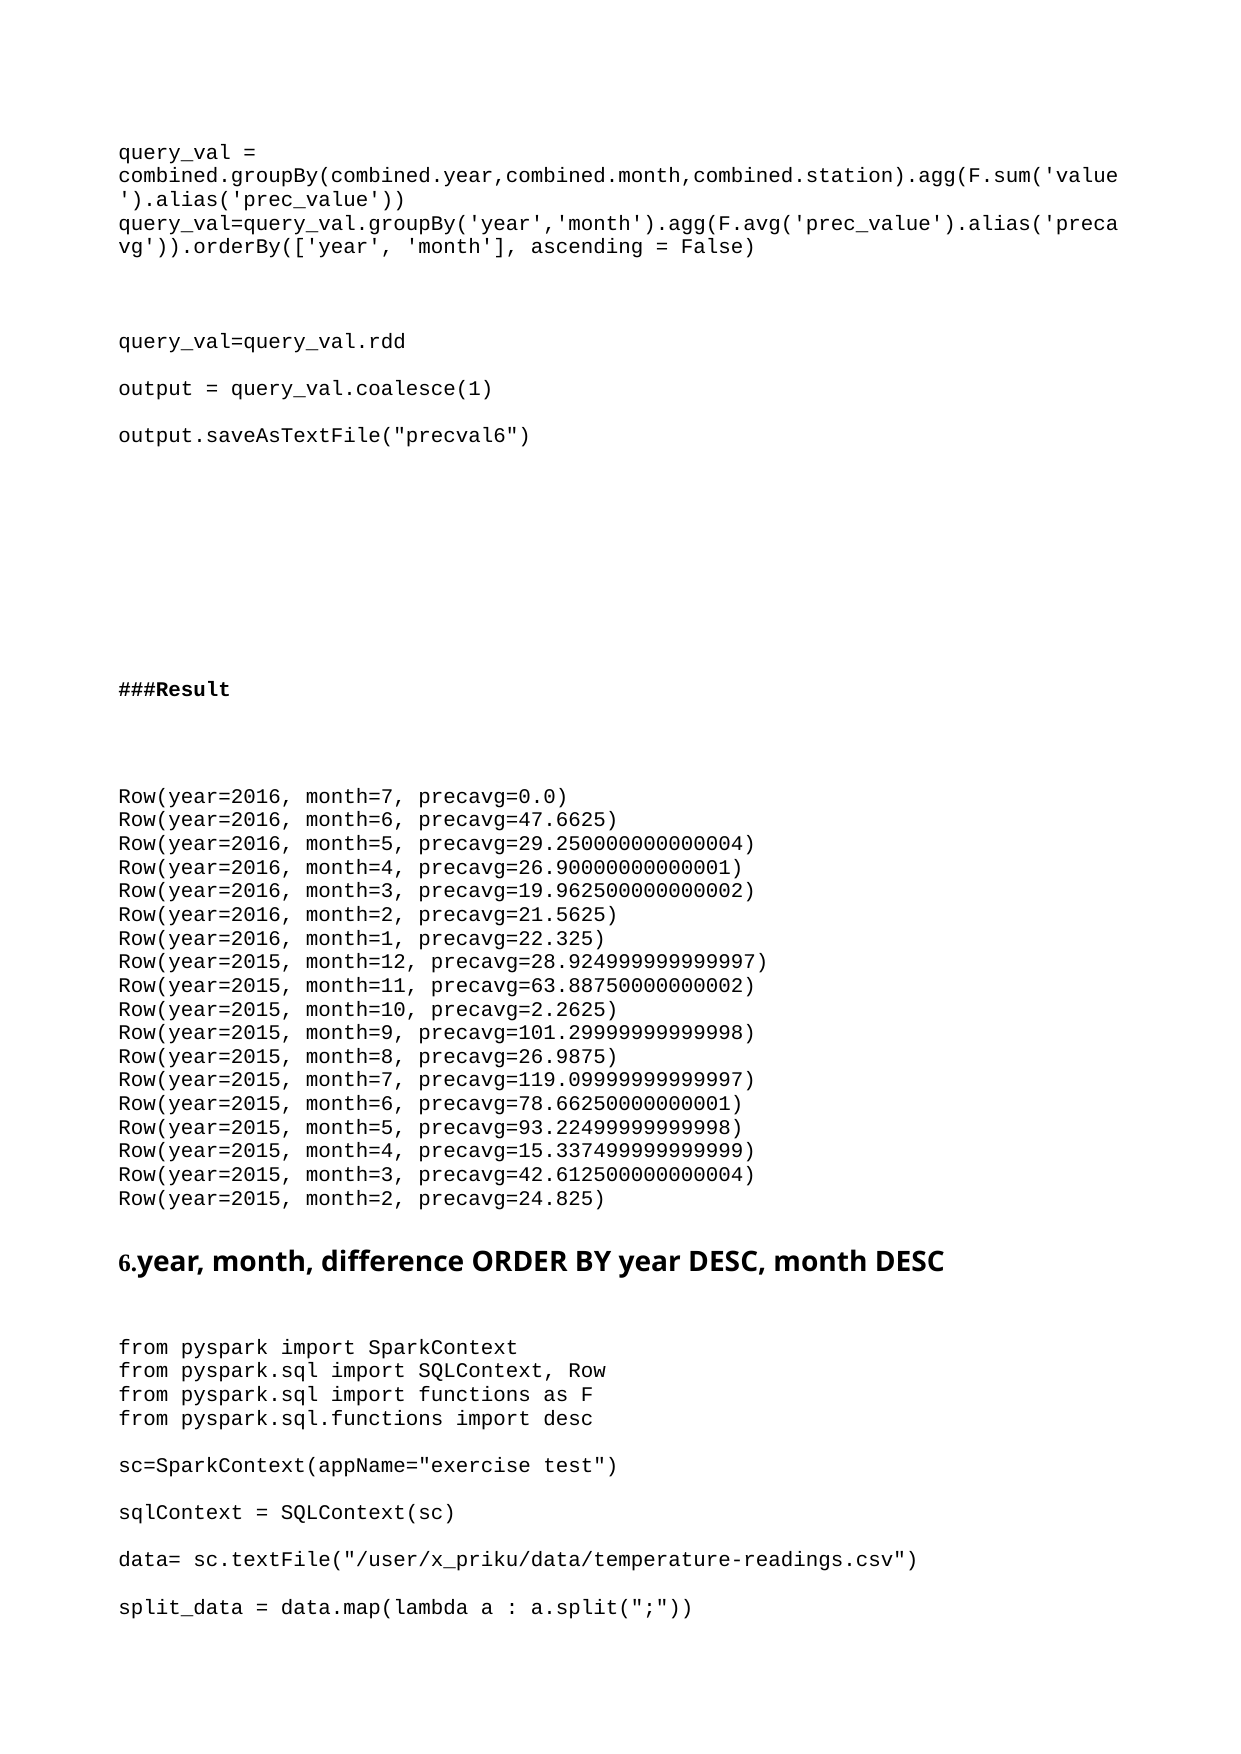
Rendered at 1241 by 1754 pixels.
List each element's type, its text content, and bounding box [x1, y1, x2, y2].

text query_val=query_val.groupBy('year','month').agg(F.avg('prec_value').alias('precavg')).orderBy(['year', 'month'], ascending = False) [118, 213, 1122, 260]
text output.saveAsTextFile("precval6") [118, 426, 1122, 449]
text output = query_val.coalesce(1) [118, 378, 1122, 402]
text from pyspark import SparkContext [118, 1337, 1122, 1360]
text data= sc.textFile("/user/x_priku/data/temperature-readings.csv") [118, 1549, 1122, 1573]
text split_data = data.map(lambda a : a.split(";")) [118, 1597, 1122, 1620]
text sqlContext = SQLContext(sc) [118, 1502, 1122, 1526]
text 6.year, month, difference ORDER BY year DESC, month DESC [118, 1241, 1122, 1279]
text from pyspark.sql.functions import desc [118, 1408, 1122, 1431]
text query_val = combined.groupBy(combined.year,combined.month,combined.station).agg(F.sum('value').alias('prec_value')) [118, 142, 1122, 213]
text from pyspark.sql import SQLContext, Row [118, 1360, 1122, 1384]
text sc=SparkContext(appName="exercise test") [118, 1455, 1122, 1478]
text from pyspark.sql import functions as F [118, 1384, 1122, 1408]
text ###Result [118, 679, 1122, 703]
text query_val=query_val.rdd [118, 331, 1122, 354]
text Row(year=2016, month=7, precavg=0.0) Row(year=2016, month=6, precavg=47.6625) Row(year=2016, month=5, precavg=29.250000000000004) Row(year=2016, month=4, precavg=26.90000000000001) Row(year=2016, month=3, precavg=19.962500000000002) Row(year=2016, month=2, precavg=21.5625) Row(year=2016, month=1, precavg=22.325) Row(year=2015, month=12, precavg=28.924999999999997) Row(year=2015, month=11, precavg=63.88750000000002) Row(year=2015, month=10, precavg=2.2625) Row(year=2015, month=9, precavg=101.29999999999998) Row(year=2015, month=8, precavg=26.9875) Row(year=2015, month=7, precavg=119.09999999999997) Row(year=2015, month=6, precavg=78.66250000000001) Row(year=2015, month=5, precavg=93.22499999999998) Row(year=2015, month=4, precavg=15.337499999999999) Row(year=2015, month=3, precavg=42.612500000000004) Row(year=2015, month=2, precavg=24.825) [118, 786, 1122, 1211]
